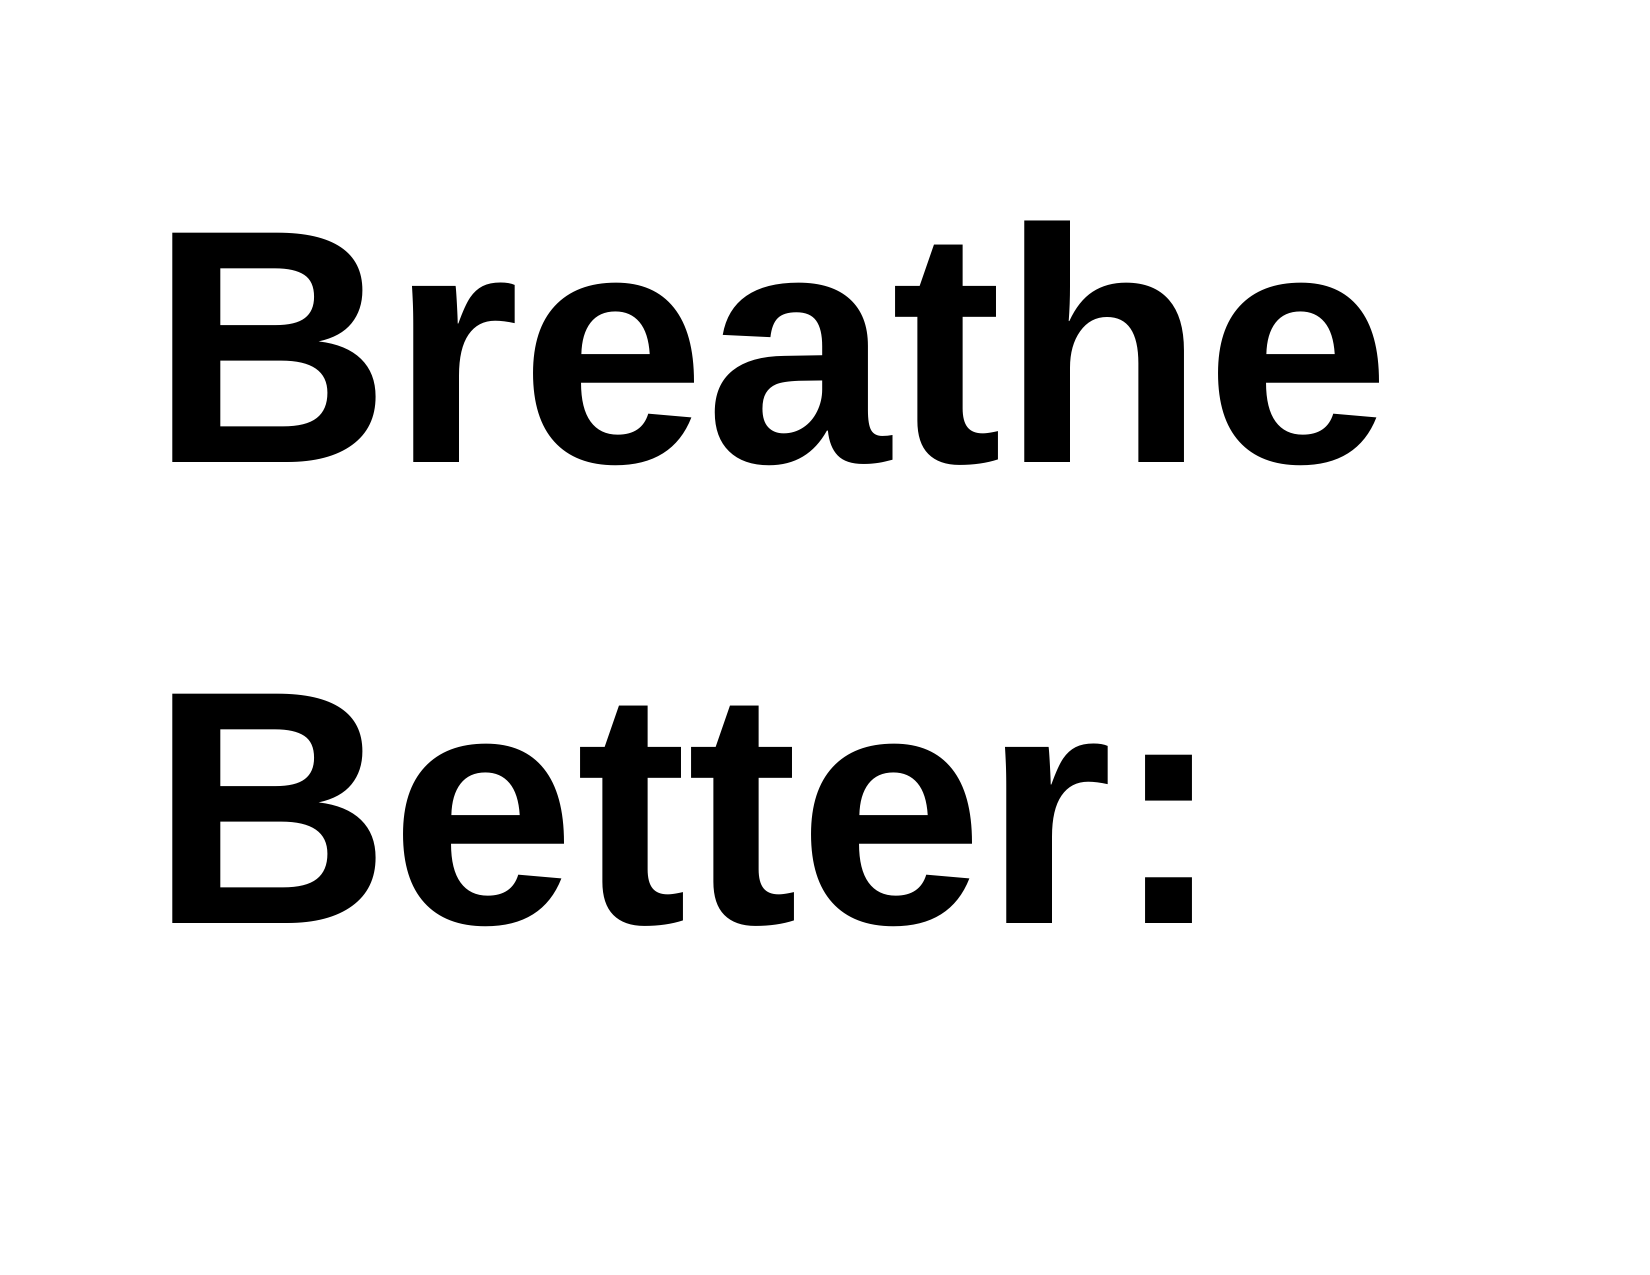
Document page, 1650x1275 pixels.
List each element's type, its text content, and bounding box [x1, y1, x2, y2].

text Better: [150, 611, 1500, 994]
text Breathe [150, 150, 1500, 533]
